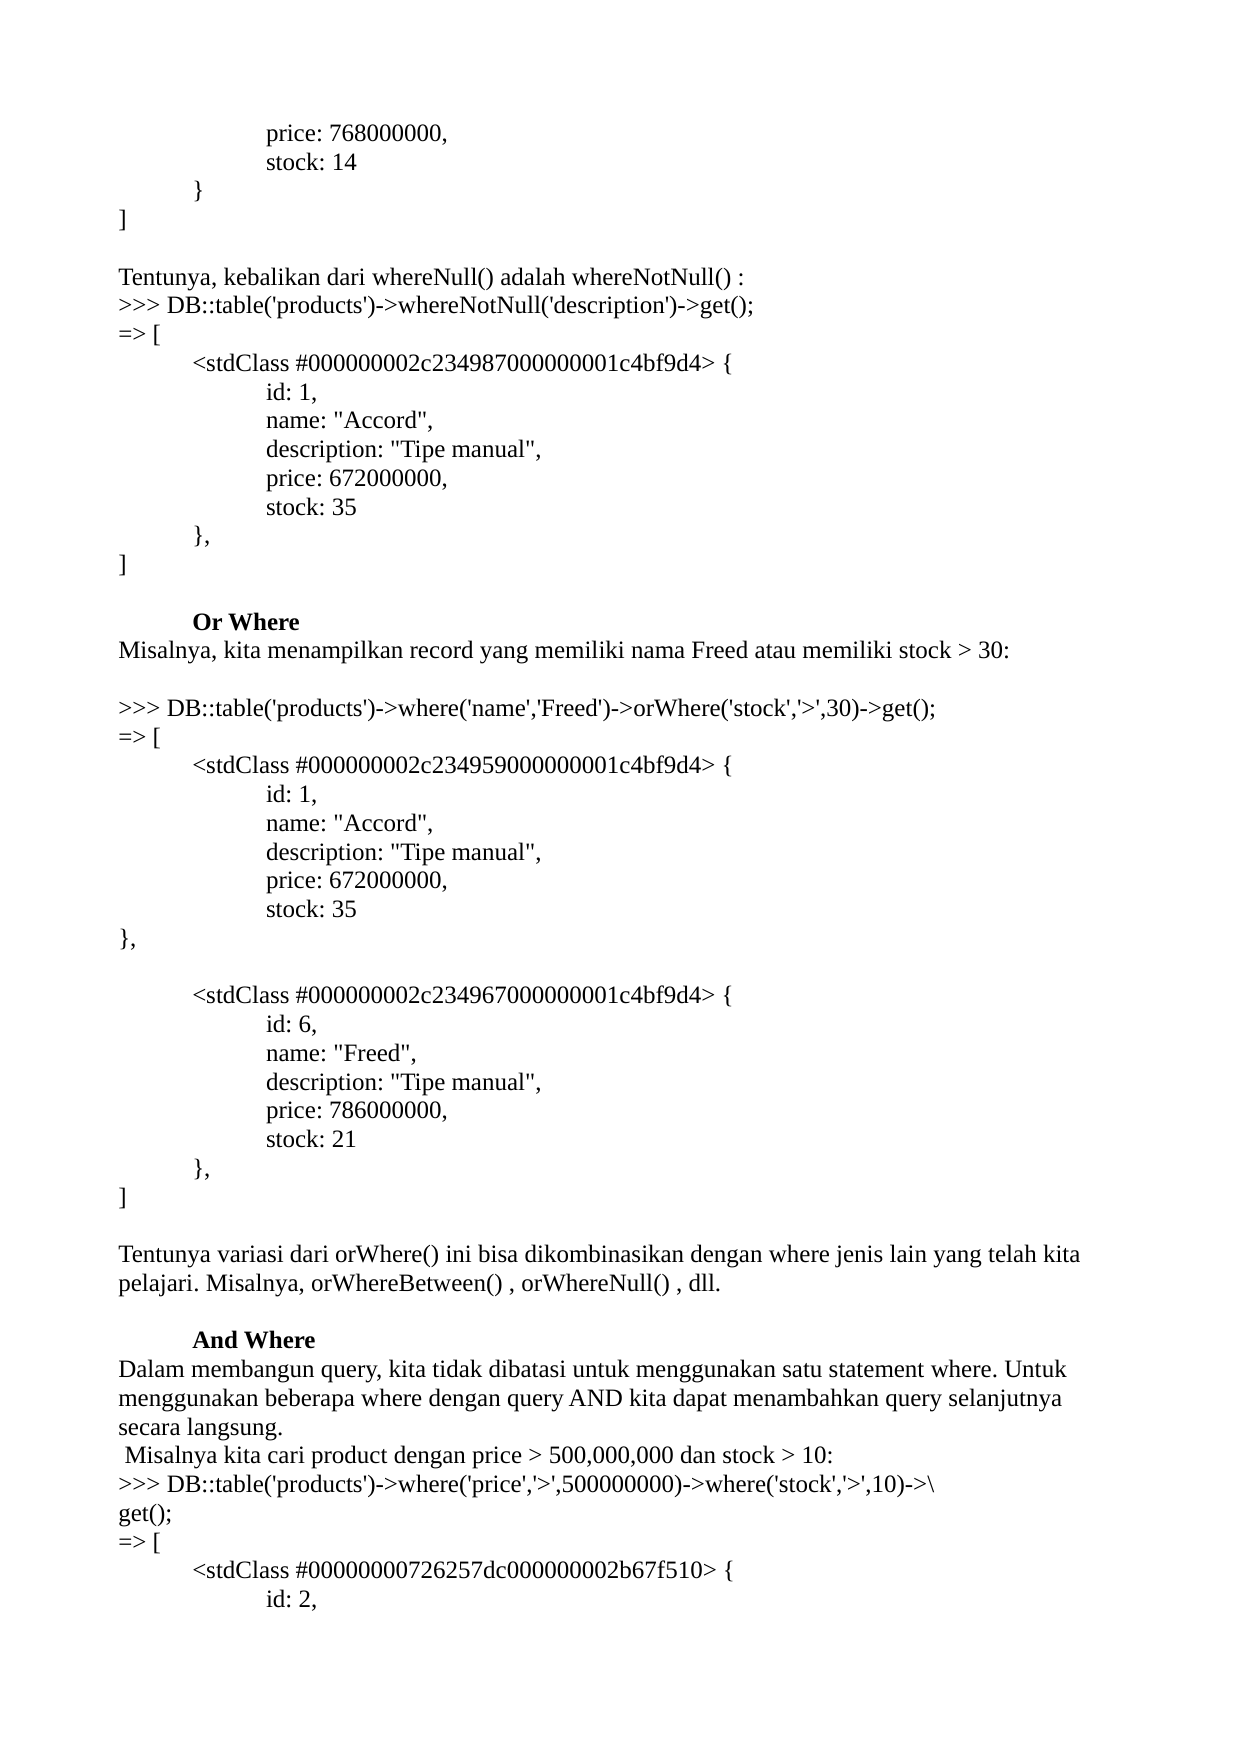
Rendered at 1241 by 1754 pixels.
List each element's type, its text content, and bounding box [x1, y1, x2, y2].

text >>> DB::table('products')->where('price','>',500000000)->where('stock','>',10)->\ [118, 1469, 1122, 1498]
text Tentunya variasi dari orWhere() ini bisa dikombinasikan dengan where jenis lain yang telah kita [118, 1239, 1122, 1268]
text menggunakan beberapa where dengan query AND kita dapat menambahkan query selanjutnya secara langsung. [118, 1383, 1122, 1441]
text ] [118, 204, 1122, 233]
text Misalnya, kita menampilkan record yang memiliki nama Freed atau memiliki stock > 30: [118, 636, 1122, 664]
text }, [118, 521, 1122, 549]
text >>> DB::table('products')->whereNotNull('description')->get(); [118, 291, 1122, 319]
text ] [118, 1182, 1122, 1211]
text name: "Accord", [118, 808, 1122, 837]
text id: 1, [118, 779, 1122, 808]
text name: "Accord", [118, 406, 1122, 434]
text } [118, 176, 1122, 204]
text description: "Tipe manual", [118, 1067, 1122, 1096]
text Tentunya, kebalikan dari whereNull() adalah whereNotNull() : [118, 262, 1122, 291]
text => [ [118, 1527, 1122, 1556]
text stock: 35 [118, 492, 1122, 521]
text >>> DB::table('products')->where('name','Freed')->orWhere('stock','>',30)->get(); [118, 693, 1122, 722]
text Dalam membangun query, kita tidak dibatasi untuk menggunakan satu statement where. Untuk [118, 1354, 1122, 1383]
text pelajari. Misalnya, orWhereBetween() , orWhereNull() , dll. [118, 1268, 1122, 1297]
text }, [118, 923, 1122, 952]
text Or Where [118, 607, 1122, 636]
text get(); [118, 1498, 1122, 1527]
text id: 6, [118, 1009, 1122, 1038]
text Misalnya kita cari product dengan price > 500,000,000 dan stock > 10: [118, 1441, 1122, 1469]
text price: 672000000, [118, 866, 1122, 894]
text stock: 35 [118, 894, 1122, 923]
text id: 2, [118, 1584, 1122, 1613]
text And Where [118, 1326, 1122, 1354]
text price: 786000000, [118, 1096, 1122, 1124]
text => [ [118, 319, 1122, 348]
text name: "Freed", [118, 1038, 1122, 1067]
text description: "Tipe manual", [118, 837, 1122, 866]
text price: 672000000, [118, 463, 1122, 492]
text }, [118, 1153, 1122, 1182]
text stock: 21 [118, 1124, 1122, 1153]
text <stdClass #000000002c234987000000001c4bf9d4> { [118, 348, 1122, 377]
text description: "Tipe manual", [118, 434, 1122, 463]
text <stdClass #000000002c234959000000001c4bf9d4> { [118, 751, 1122, 779]
text <stdClass #000000002c234967000000001c4bf9d4> { [118, 981, 1122, 1009]
text stock: 14 [118, 147, 1122, 176]
text ] [118, 549, 1122, 578]
text => [ [118, 722, 1122, 751]
text <stdClass #00000000726257dc000000002b67f510> { [118, 1556, 1122, 1584]
text price: 768000000, [118, 118, 1122, 147]
text id: 1, [118, 377, 1122, 406]
